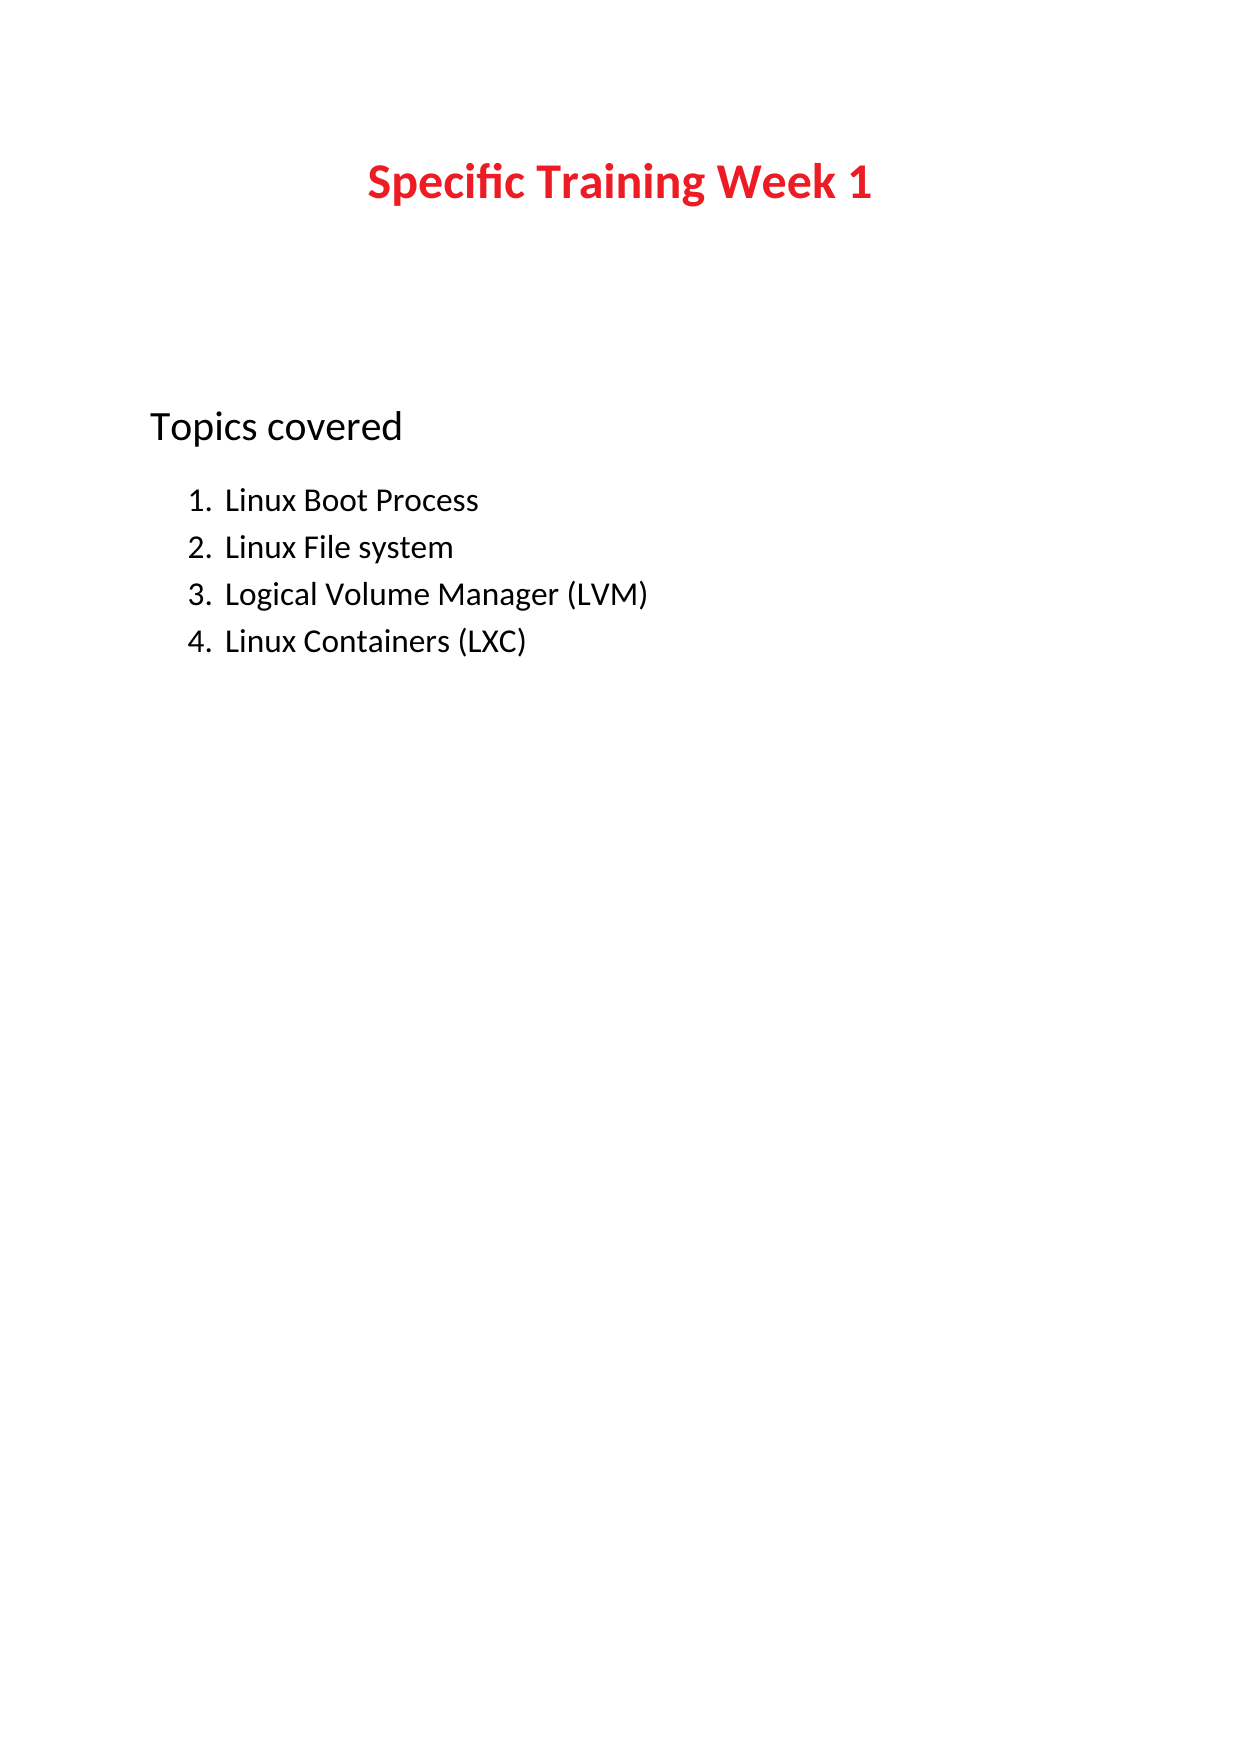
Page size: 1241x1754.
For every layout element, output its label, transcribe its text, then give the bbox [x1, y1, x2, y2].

text Topics covered [150, 400, 1090, 451]
list Logical Volume Manager (LVM) [187, 573, 1090, 613]
list Linux Containers (LXC) [187, 619, 1090, 660]
list Linux Boot Process [187, 479, 1090, 520]
list Linux File system [187, 526, 1090, 567]
text Specific Training Week 1 [150, 150, 1090, 211]
